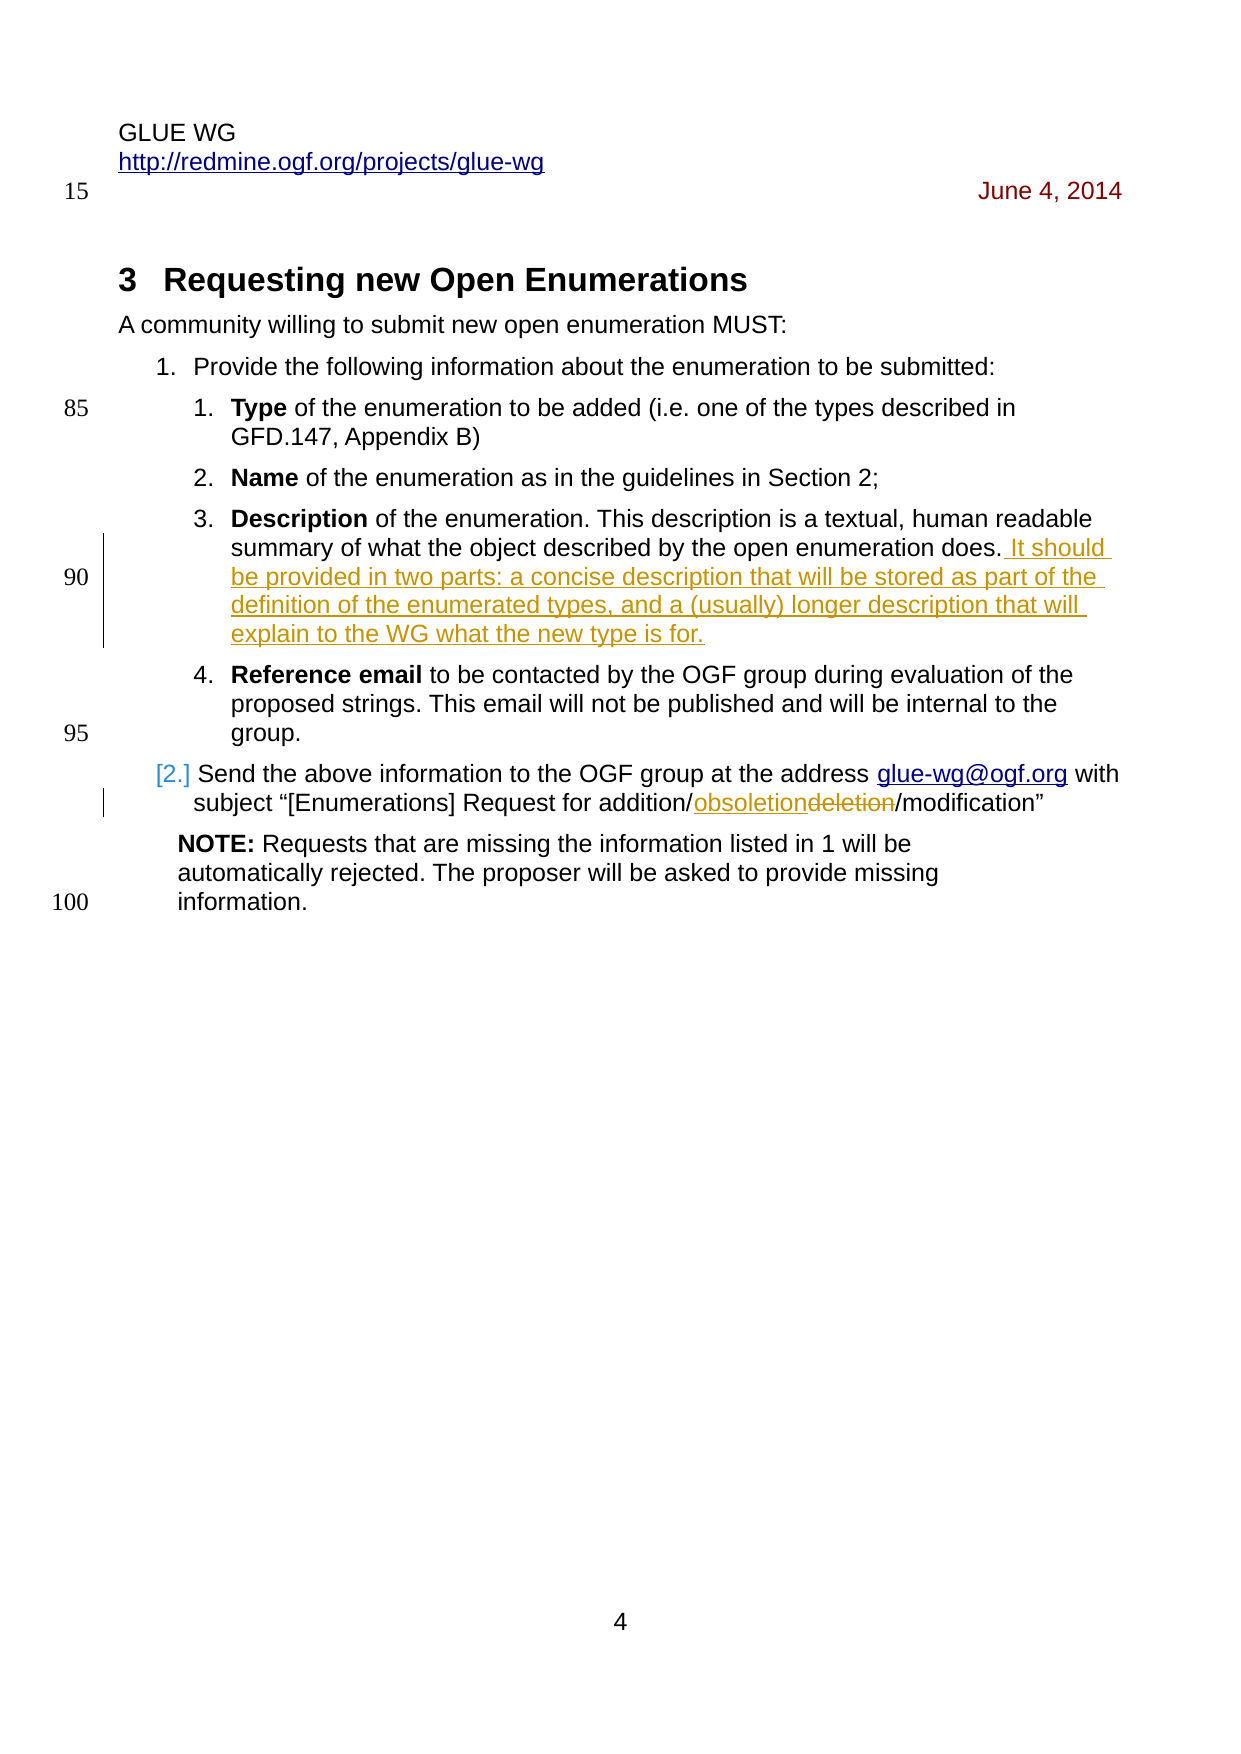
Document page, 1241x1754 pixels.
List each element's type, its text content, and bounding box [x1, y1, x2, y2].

text NOTE: Requests that are missing the information listed in 1 will be automatically rejected. The proposer will be asked to provide missing information. [177, 829, 1063, 916]
text A community willing to submit new open enumeration MUST: [118, 311, 1122, 339]
subtitle Requesting new Open Enumerations [118, 259, 1122, 298]
list Reference email to be contacted by the OGF group during evaluation of the proposed strings. This email will not be published and will be internal to the group. [193, 661, 1122, 747]
list Type of the enumeration to be added (i.e. one of the types described in GFD.147, Appendix B) [193, 393, 1122, 451]
list Description of the enumeration. This description is a textual, human readable summary of what the object described by the open enumeration does. It should be provided in two parts: a concise description that will be stored as part of the definition of the enumerated types, and a (usually) longer description that will explain to the WG what the new type is for. [193, 504, 1122, 648]
list Send the above information to the OGF group at the address glue-wg@ogf.org with subject “[Enumerations] Request for addition/obsoletion/modification” [156, 759, 1122, 817]
list Provide the following information about the enumeration to be submitted: [156, 352, 1122, 381]
list Name of the enumeration as in the guidelines in Section 2; [193, 463, 1122, 492]
